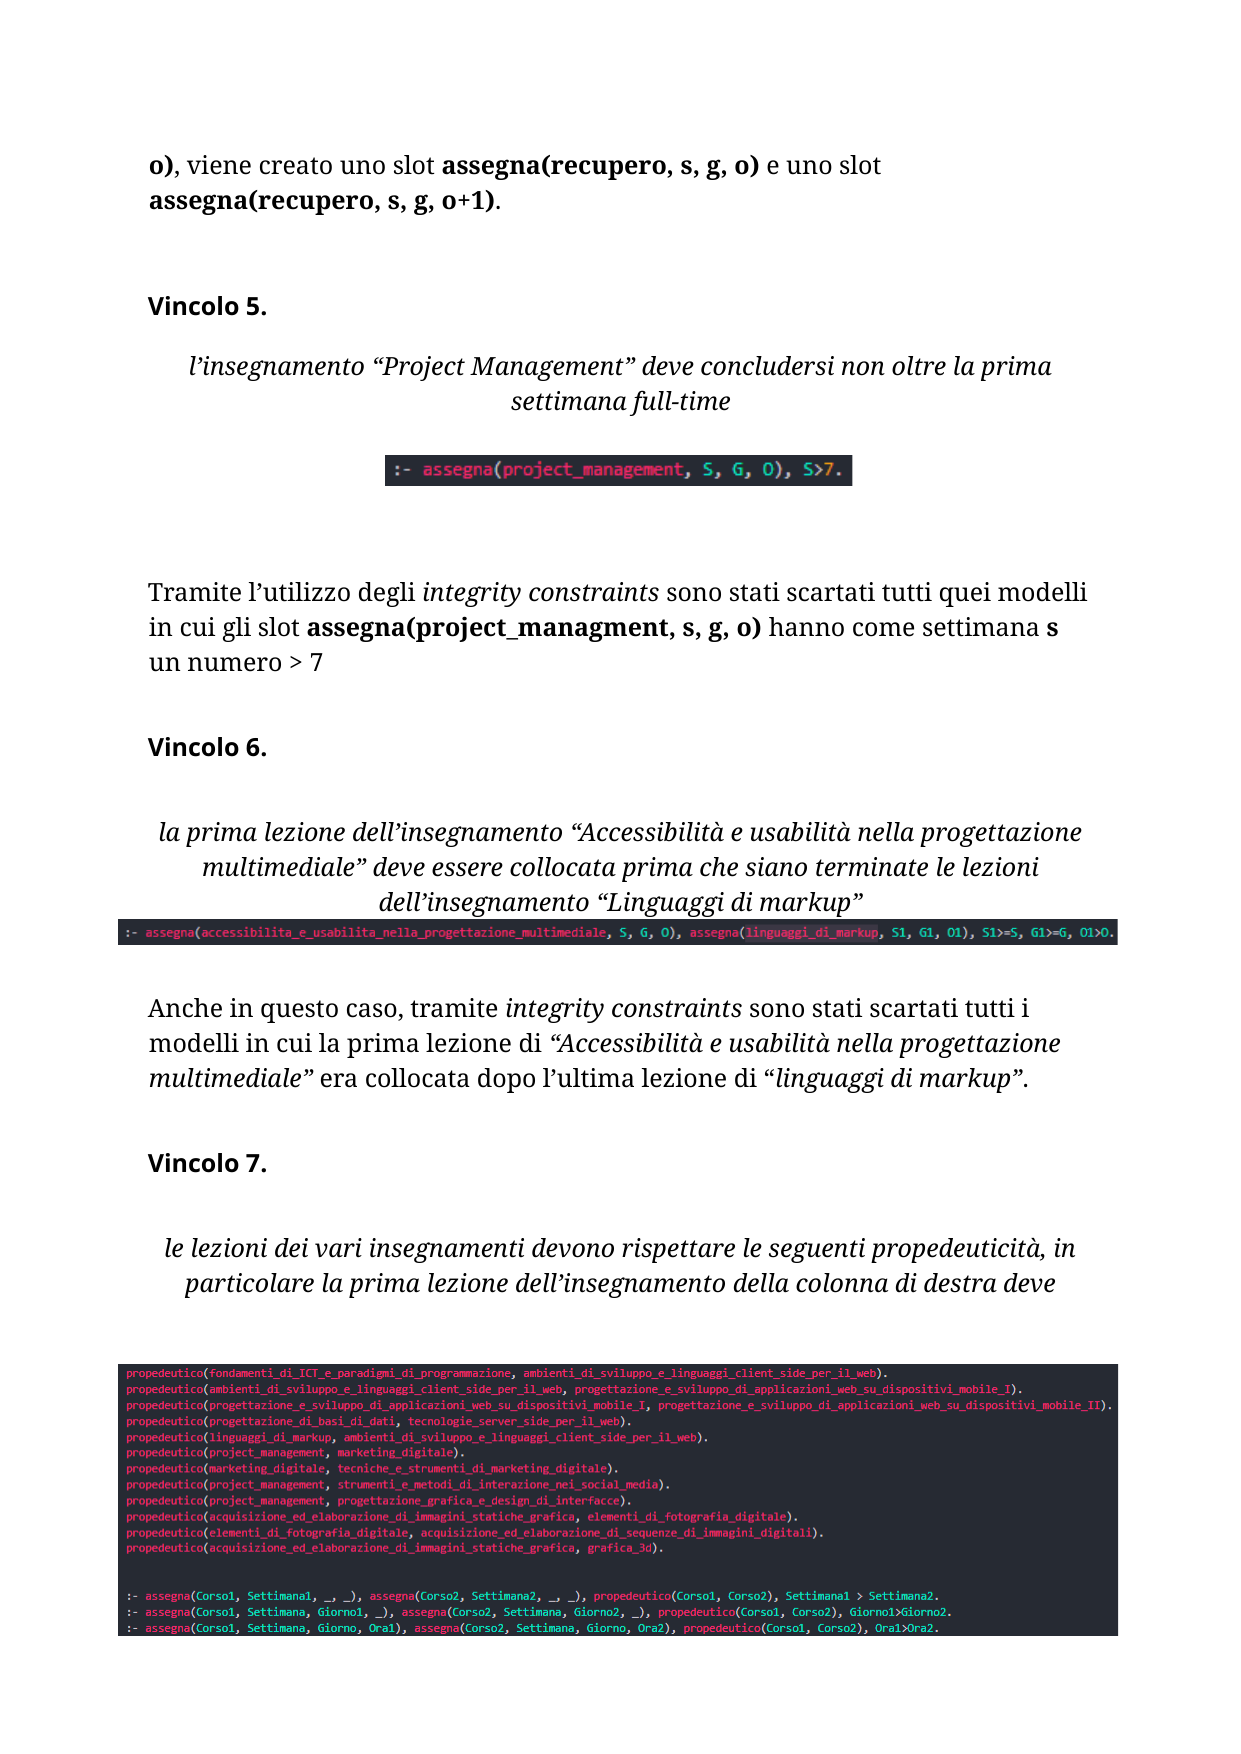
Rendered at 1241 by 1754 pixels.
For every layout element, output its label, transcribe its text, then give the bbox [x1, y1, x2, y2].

picture [385, 455, 853, 486]
text le lezioni dei vari insegnamenti devono rispettare le seguenti propedeuticità, in particolare la prima lezione dell’insegnamento della colonna di destra deve [148, 1231, 1093, 1300]
text Anche in questo caso, tramite integrity constraints sono stati scartati tutti i modelli in cui la prima lezione di “Accessibilità e usabilità nella progettazione multimediale” era collocata dopo l’ultima lezione di “linguaggi di markup”. [148, 991, 1093, 1095]
text l’insegnamento “Project Management” deve concludersi non oltre la prima settimana full-time [148, 348, 1093, 418]
text la prima lezione dell’insegnamento “Accessibilità e usabilità nella progettazione multimediale” deve essere collocata prima che siano terminate le lezioni dell’insegnamento “Linguaggi di markup” [148, 814, 1093, 918]
picture [118, 1364, 1123, 1636]
subtitle Vincolo 7. [148, 1146, 821, 1180]
text Tramite l’utilizzo degli integrity constraints sono stati scartati tutti quei modelli in cui gli slot assegna(project_managment, s, g, o) hanno come settimana s un numero > 7 [148, 574, 1093, 678]
subtitle Vincolo 5. [148, 288, 821, 323]
subtitle Vincolo 6. [148, 729, 821, 763]
picture [118, 919, 1123, 945]
text o), viene creato uno slot assegna(recupero, s, g, o) e uno slot assegna(recupero, s, g, o+1). [148, 148, 1093, 217]
